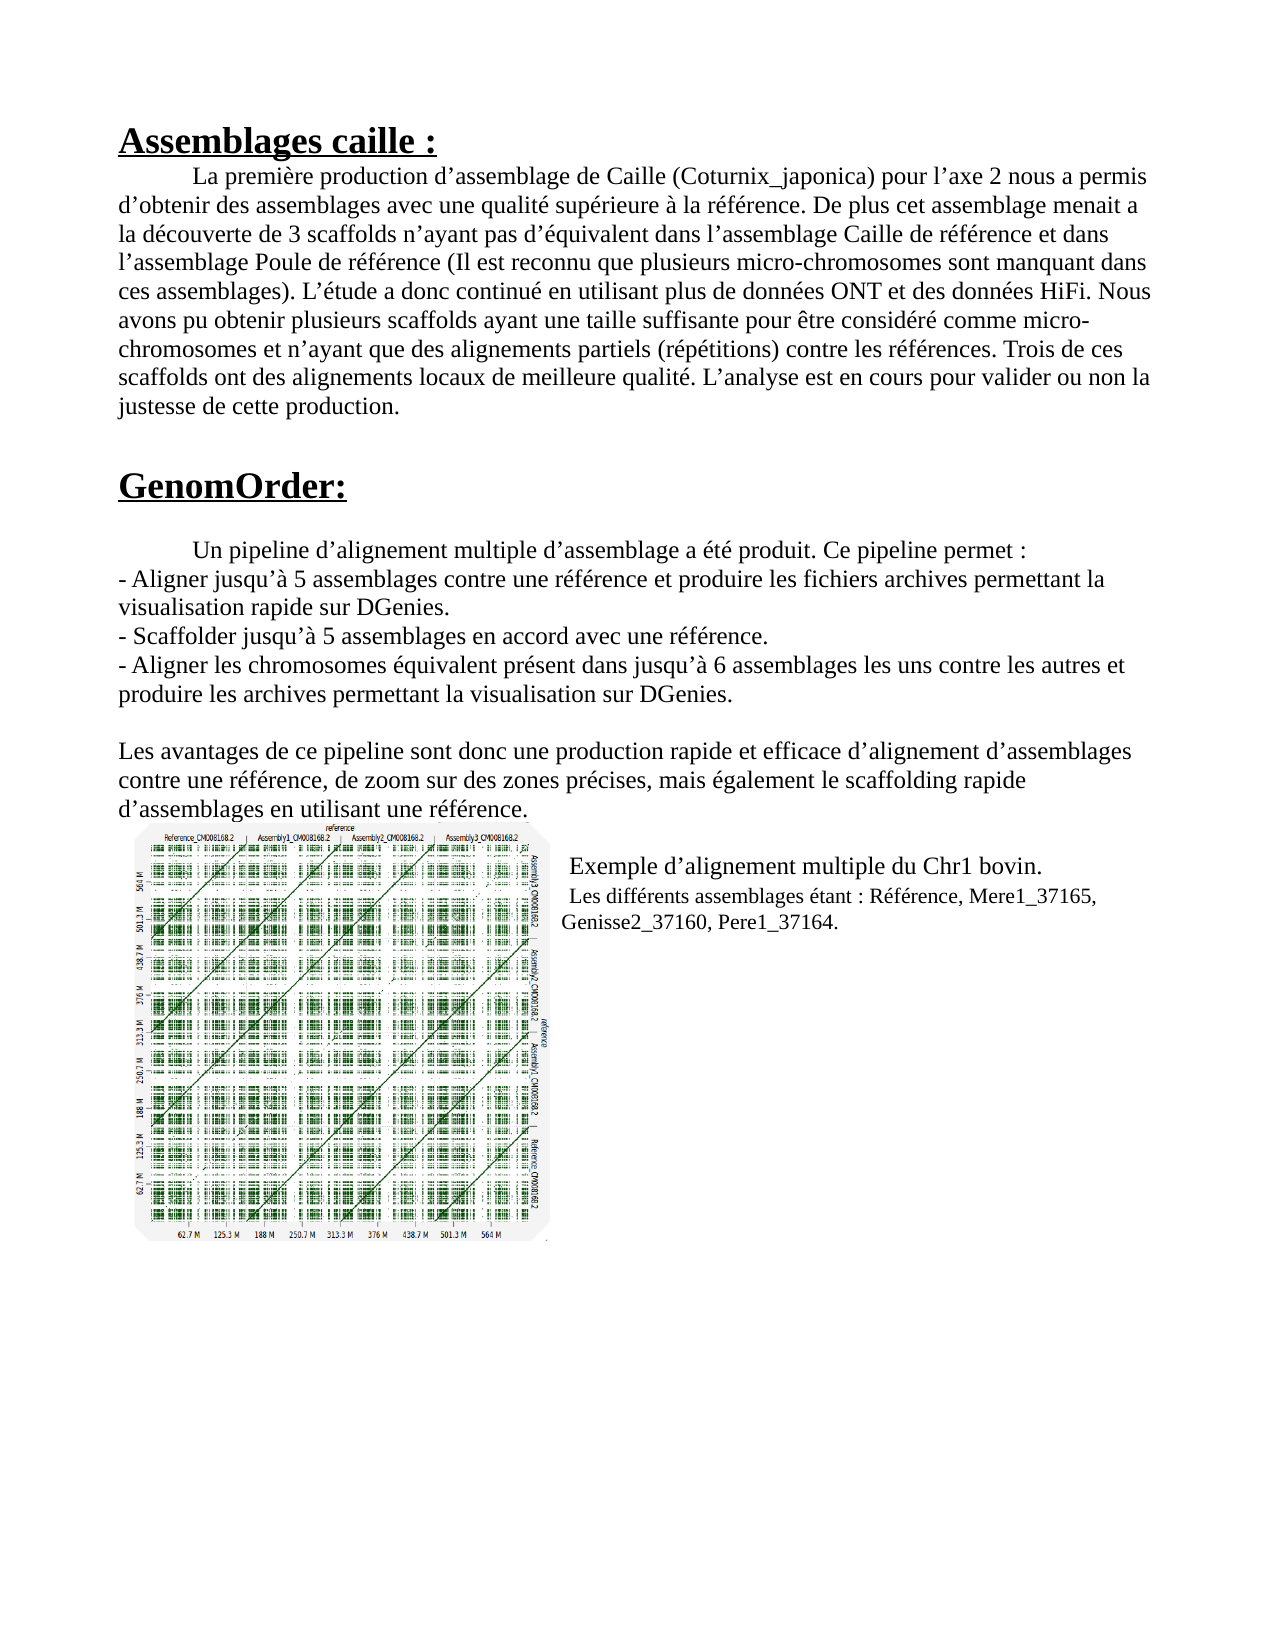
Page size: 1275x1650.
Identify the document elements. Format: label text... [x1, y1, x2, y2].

text Les avantages de ce pipeline sont donc une production rapide et efficace d’alignement d’assemblages contre une référence, de zoom sur des zones précises, mais également le scaffolding rapide d’assemblages en utilisant une référence. [118, 736, 1157, 822]
text Les différents assemblages étant : Référence, Mere1_37165, Genisse2_37160, Pere1_37164. [551, 880, 1157, 934]
text Un pipeline d’alignement multiple d’assemblage a été produit. Ce pipeline permet : [118, 535, 1157, 564]
text - Aligner jusqu’à 5 assemblages contre une référence et produire les fichiers archives permettant la visualisation rapide sur DGenies. [118, 564, 1157, 621]
text Exemple d’alignement multiple du Chr1 bovin. [551, 851, 1157, 880]
text Assemblages caille : [118, 118, 1157, 161]
text - Aligner les chromosomes équivalent présent dans jusqu’à 6 assemblages les uns contre les autres et produire les archives permettant la visualisation sur DGenies. [118, 650, 1157, 707]
text La première production d’assemblage de Caille (Coturnix_japonica) pour l’axe 2 nous a permis d’obtenir des assemblages avec une qualité supérieure à la référence. De plus cet assemblage menait a la découverte de 3 scaffolds n’ayant pas d’équivalent dans l’assemblage Caille de référence et dans l’assemblage Poule de référence (Il est reconnu que plusieurs micro-chromosomes sont manquant dans ces assemblages). L’étude a donc continué en utilisant plus de données ONT et des données HiFi. Nous avons pu obtenir plusieurs scaffolds ayant une taille suffisante pour être considéré comme micro-chromosomes et n’ayant que des alignements partiels (répétitions) contre les références. Trois de ces scaffolds ont des alignements locaux de meilleure qualité. L’analyse est en cours pour valider ou non la justesse de cette production. [118, 161, 1157, 420]
text GenomOrder: [118, 463, 1157, 506]
text - Scaffolder jusqu’à 5 assemblages en accord avec une référence. [118, 621, 1157, 650]
picture [134, 822, 551, 1241]
